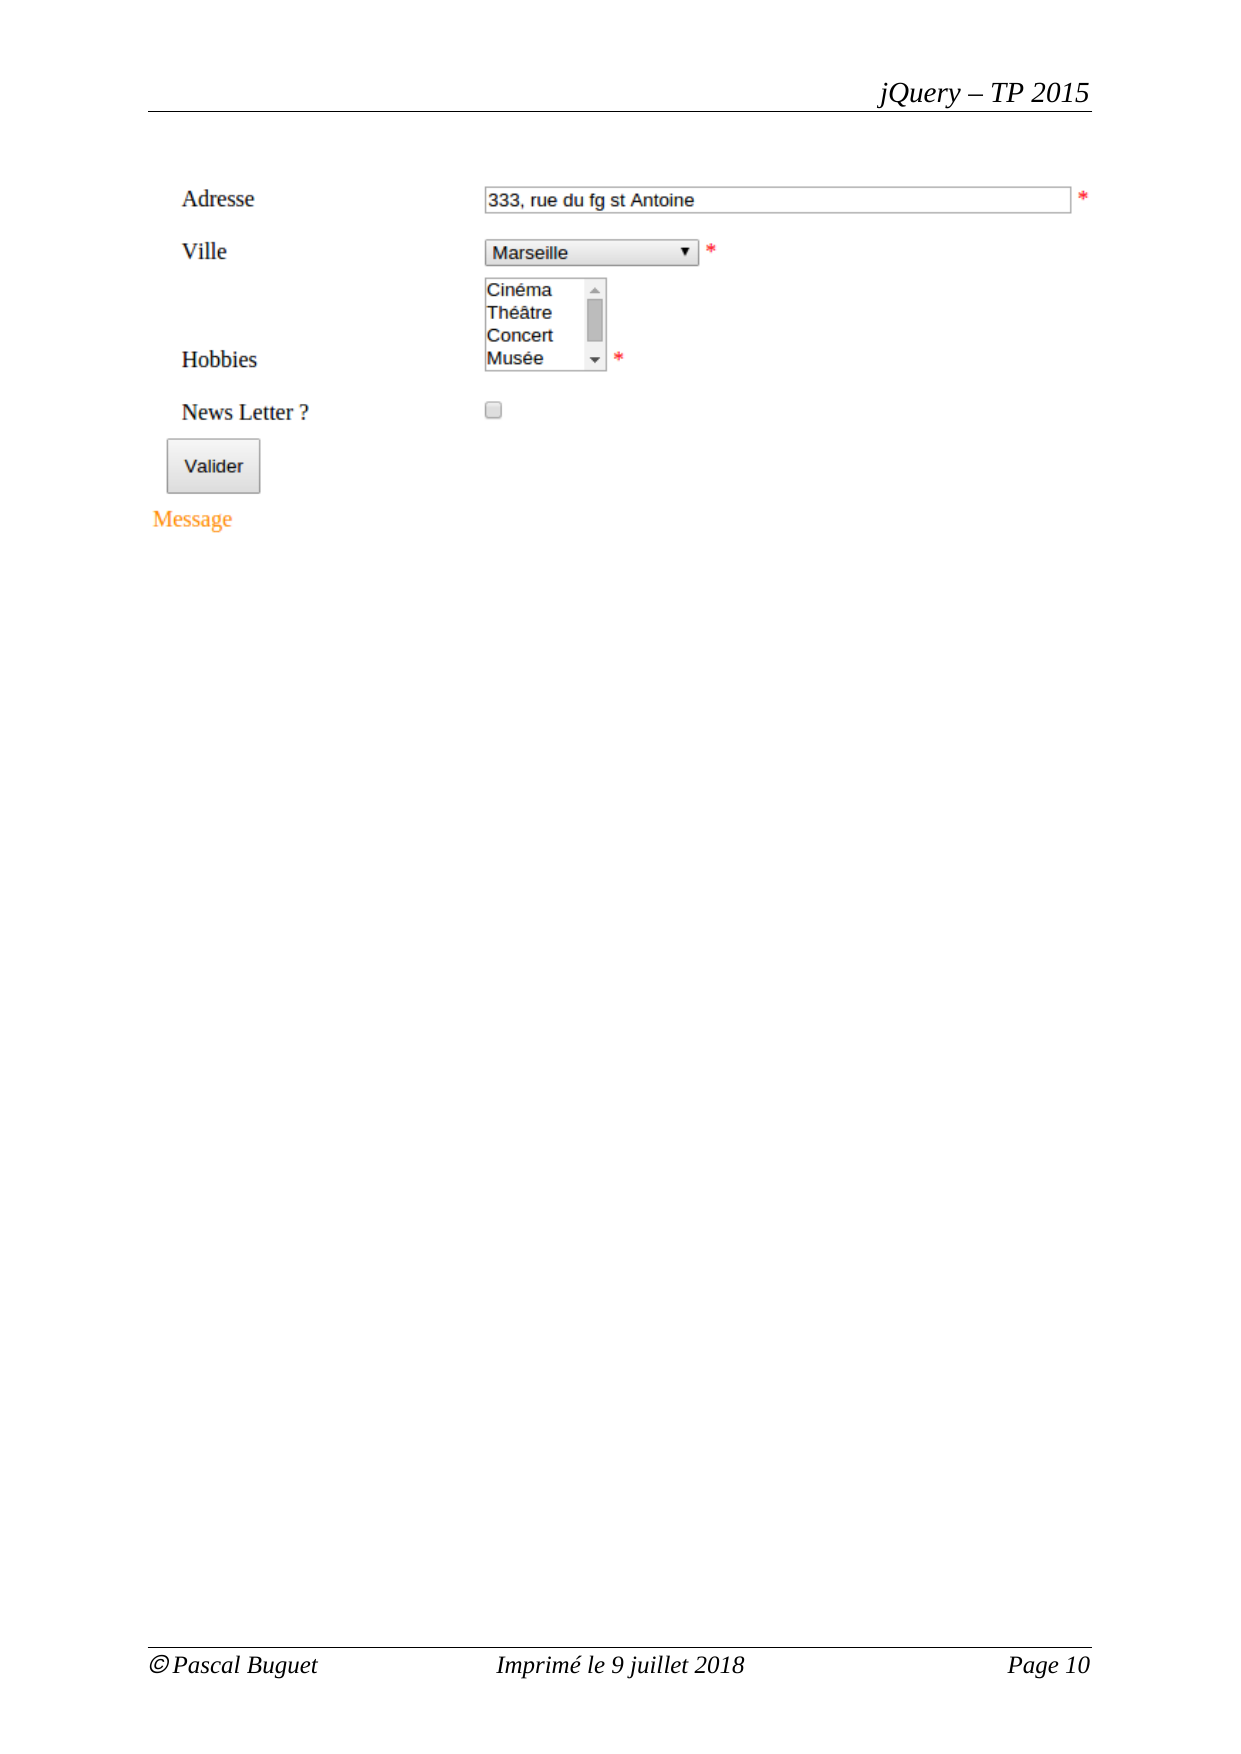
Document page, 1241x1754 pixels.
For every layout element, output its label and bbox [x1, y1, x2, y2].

picture [147, 181, 1093, 541]
